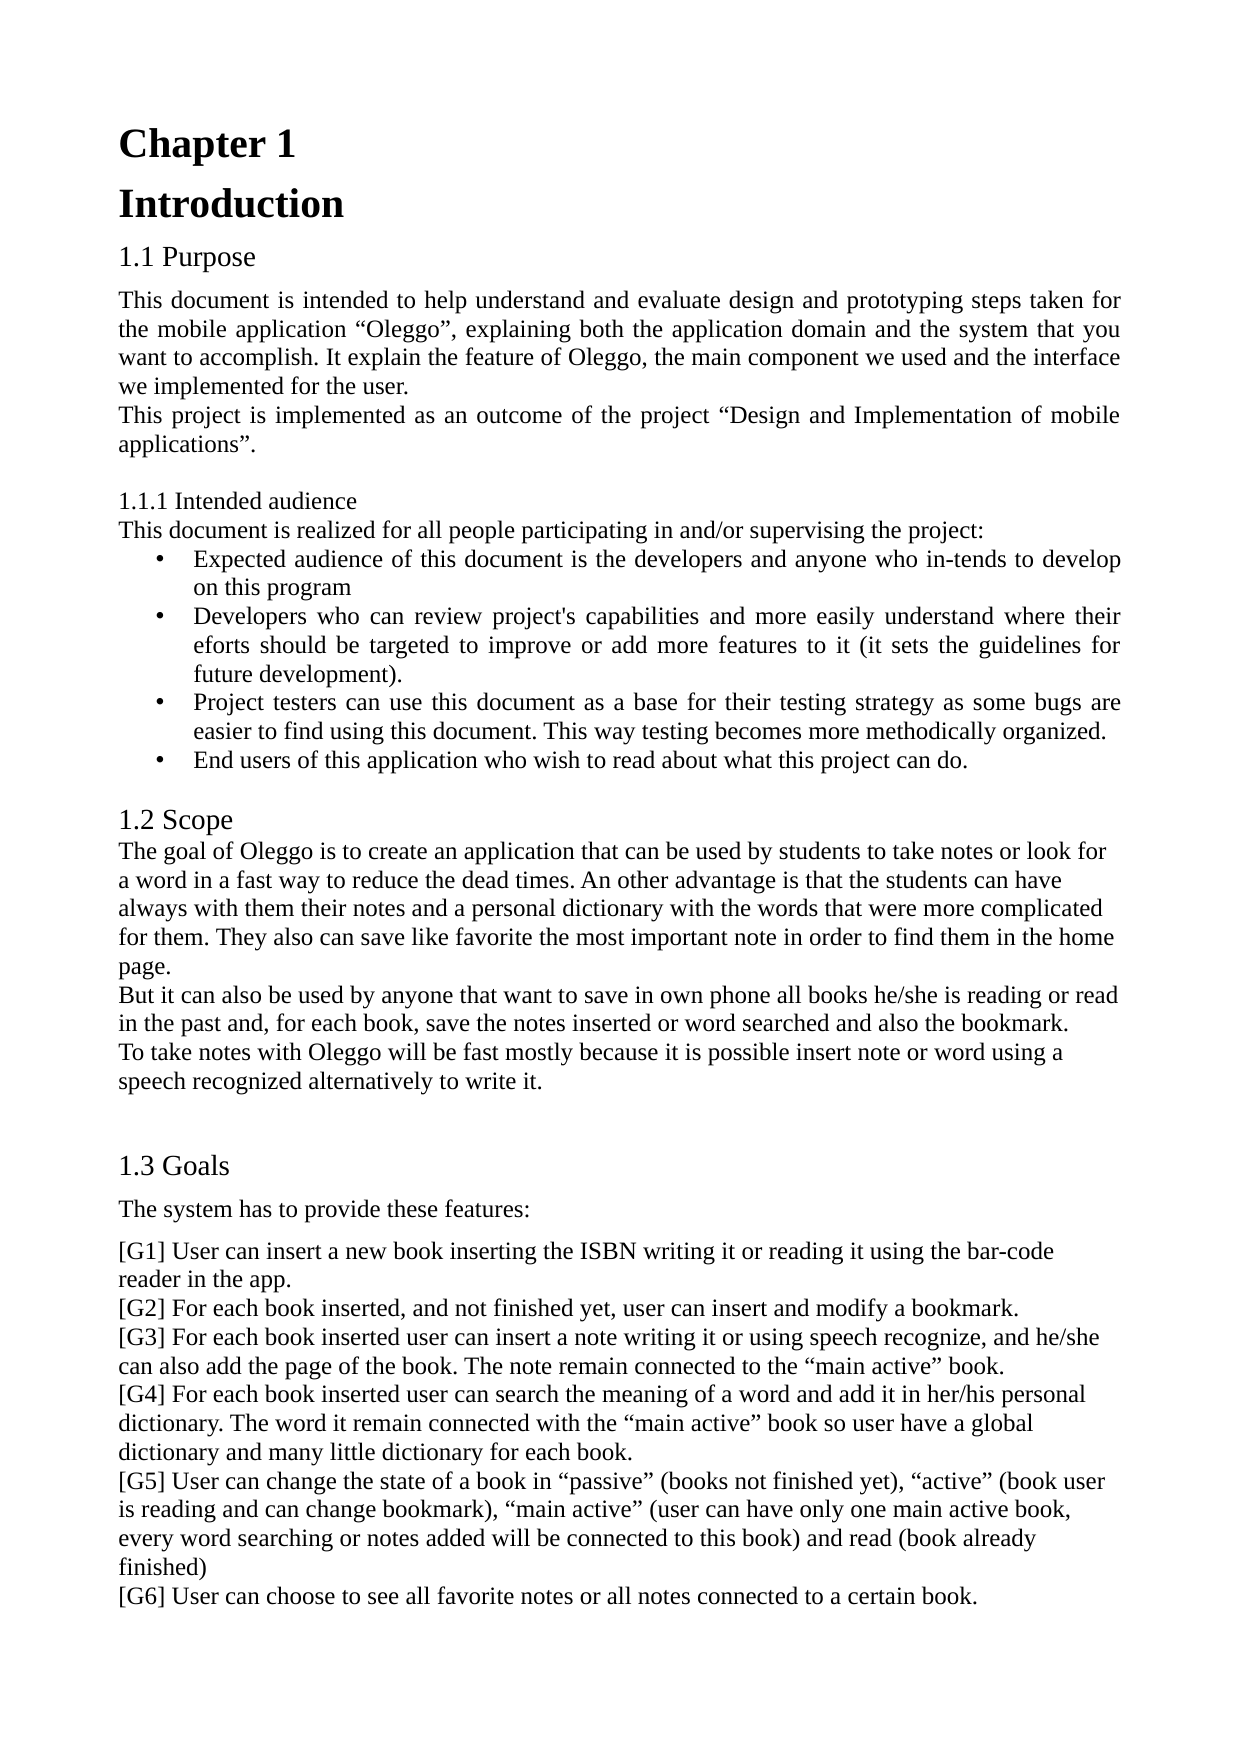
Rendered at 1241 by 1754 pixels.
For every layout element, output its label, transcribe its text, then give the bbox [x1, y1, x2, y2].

text This document is realized for all people participating in and/or supervising the project: [118, 515, 1122, 544]
list Expected audience of this document is the developers and anyone who in-tends to develop on this program [156, 544, 1122, 601]
text This project is implemented as an outcome of the project “Design and Implementation of mobile applications”. [118, 400, 1122, 457]
list Developers who can review project's capabilities and more easily understand where their eforts should be targeted to improve or add more features to it (it sets the guidelines for future development). [156, 601, 1122, 687]
text 1.2 Scope [118, 802, 1122, 836]
text The goal of Oleggo is to create an application that can be used by students to take notes or look for a word in a fast way to reduce the dead times. An other advantage is that the students can have always with them their notes and a personal dictionary with the words that were more complicated for them. They also can save like favorite the most important note in order to find them in the home page. But it can also be used by anyone that want to save in own phone all books he/she is reading or read in the past and, for each book, save the notes inserted or word searched and also the bookmark. To take notes with Oleggo will be fast mostly because it is possible insert note or word using a speech recognized alternatively to write it. [118, 836, 1122, 1095]
list Project testers can use this document as a base for their testing strategy as some bugs are easier to find using this document. This way testing becomes more methodically organized. [156, 687, 1122, 745]
text [G1] User can insert a new book inserting the ISBN writing it or reading it using the bar-code reader in the app. [G2] For each book inserted, and not finished yet, user can insert and modify a bookmark. [G3] For each book inserted user can insert a note writing it or using speech recognize, and he/she can also add the page of the book. The note remain connected to the “main active” book. [G4] For each book inserted user can search the meaning of a word and add it in her/his personal dictionary. The word it remain connected with the “main active” book so user have a global dictionary and many little dictionary for each book. [G5] User can change the state of a book in “passive” (books not finished yet), “active” (book user is reading and can change bookmark), “main active” (user can have only one main active book, every word searching or notes added will be connected to this book) and read (book already finished) [G6] User can choose to see all favorite notes or all notes connected to a certain book. [118, 1236, 1122, 1609]
list End users of this application who wish to read about what this project can do. [156, 745, 1122, 774]
text Chapter 1 [118, 118, 1122, 166]
text 1.1.1 Intended audience [118, 486, 1122, 515]
text 1.1 Purpose [118, 239, 1122, 272]
text 1.3 Goals [118, 1148, 1122, 1182]
text Introduction [118, 178, 1122, 226]
text This document is intended to help understand and evaluate design and prototyping steps taken for the mobile application “Oleggo”, explaining both the application domain and the system that you want to accomplish. It explain the feature of Oleggo, the main component we used and the interface we implemented for the user. [118, 285, 1122, 400]
text The system has to provide these features: [118, 1194, 1122, 1223]
